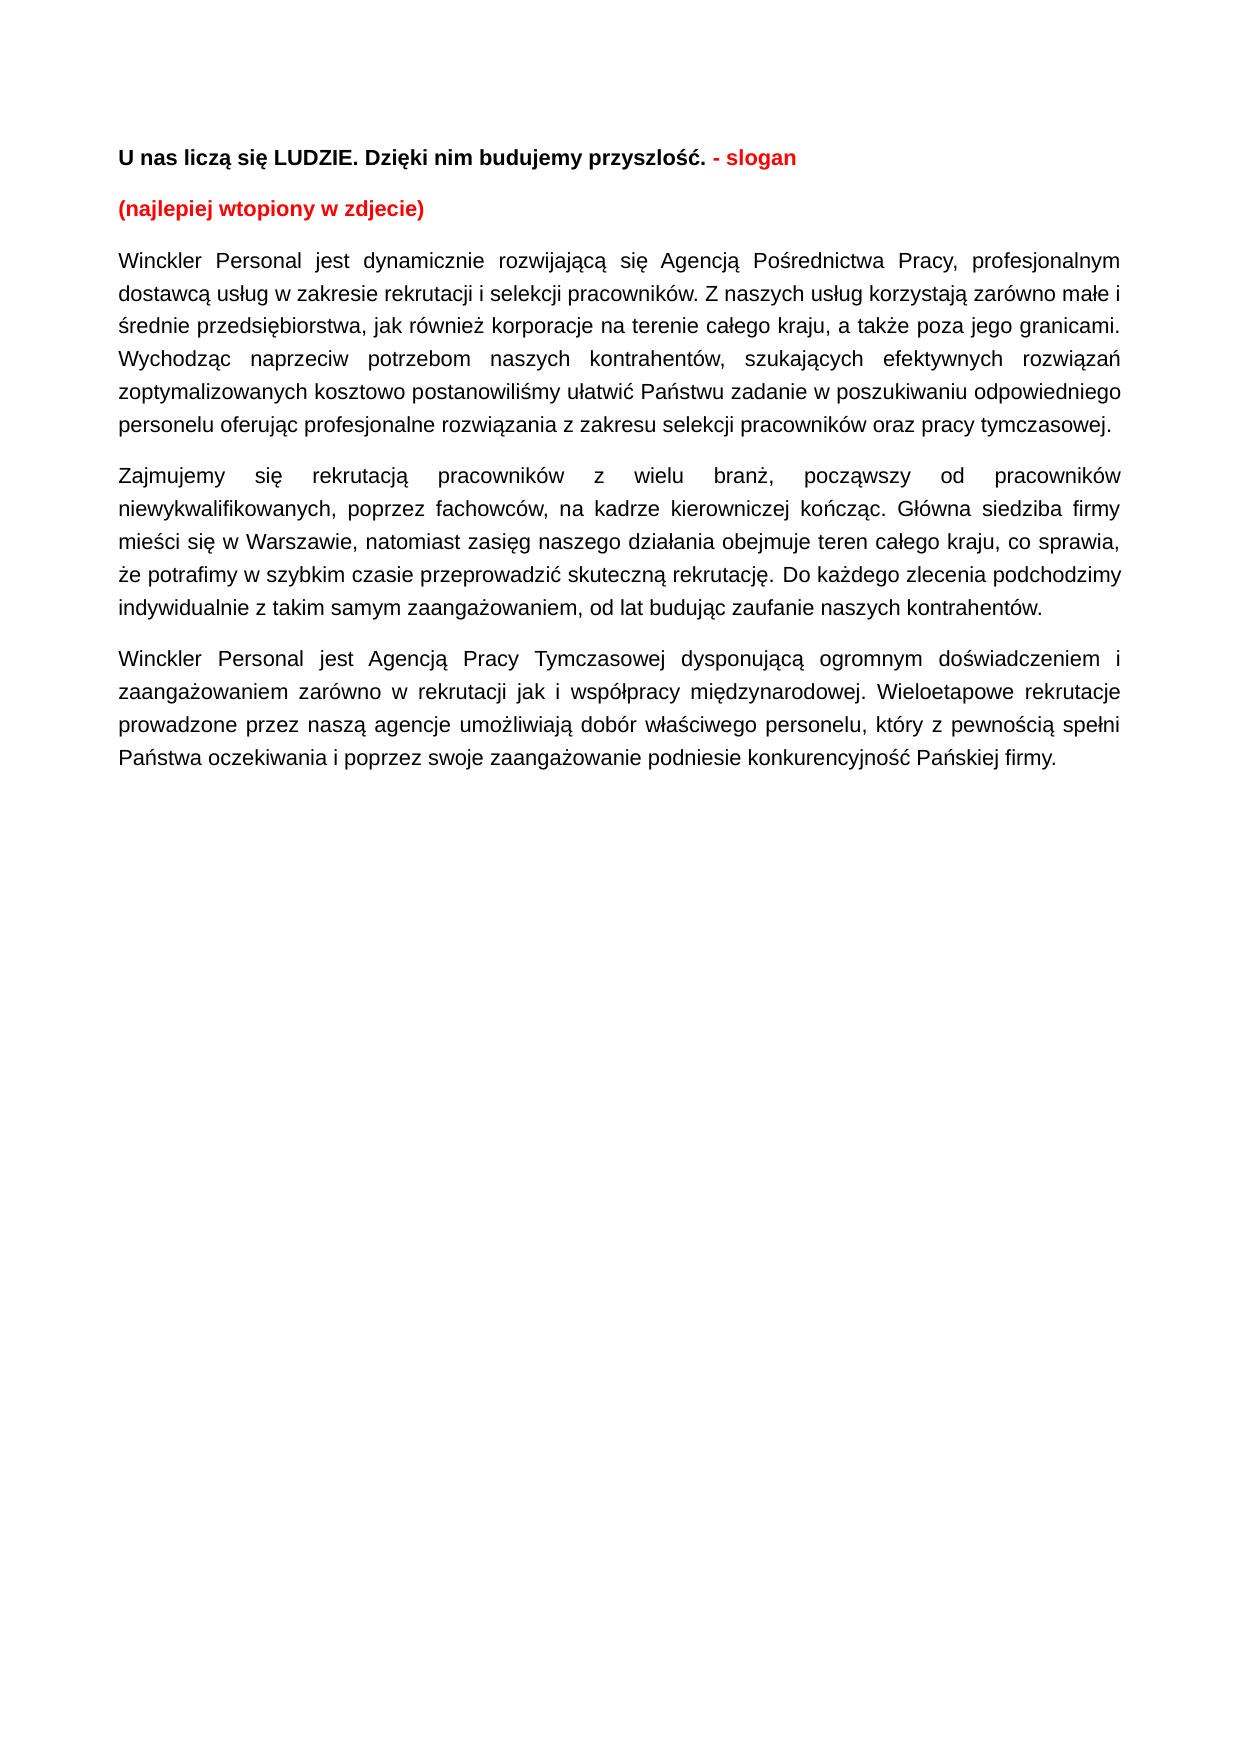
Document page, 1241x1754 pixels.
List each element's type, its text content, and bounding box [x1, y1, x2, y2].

text U nas liczą się LUDZIE. Dzięki nim budujemy przyszlość. - slogan [118, 137, 1122, 170]
text Winckler Personal jest dynamicznie rozwijającą się Agencją Pośrednictwa Pracy, profesjonalnym dostawcą usług w zakresie rekrutacji i selekcji pracowników. Z naszych usług korzystają zarówno małe i średnie przedsiębiorstwa, jak również korporacje na terenie całego kraju, a także poza jego granicami. Wychodząc naprzeciw potrzebom naszych kontrahentów, szukających efektywnych rozwiązań zoptymalizowanych kosztowo postanowiliśmy ułatwić Państwu zadanie w poszukiwaniu odpowiedniego personelu oferując profesjonalne rozwiązania z zakresu selekcji pracowników oraz pracy tymczasowej. [118, 240, 1122, 437]
text Winckler Personal jest Agencją Pracy Tymczasowej dysponującą ogromnym doświadczeniem i zaangażowaniem zarówno w rekrutacji jak i współpracy międzynarodowej. Wieloetapowe rekrutacje prowadzone przez naszą agencje umożliwiają dobór właściwego personelu, który z pewnością spełni Państwa oczekiwania i poprzez swoje zaangażowanie podniesie konkurencyjność Pańskiej firmy. [118, 638, 1122, 770]
text Zajmujemy się rekrutacją pracowników z wielu branż, począwszy od pracowników niewykwalifikowanych, poprzez fachowców, na kadrze kierowniczej kończąc. Główna siedziba firmy mieści się w Warszawie, natomiast zasięg naszego działania obejmuje teren całego kraju, co sprawia, że potrafimy w szybkim czasie przeprowadzić skuteczną rekrutację. Do każdego zlecenia podchodzimy indywidualnie z takim samym zaangażowaniem, od lat budując zaufanie naszych kontrahentów. [118, 456, 1122, 620]
text (najlepiej wtopiony w zdjecie) [118, 188, 1122, 221]
